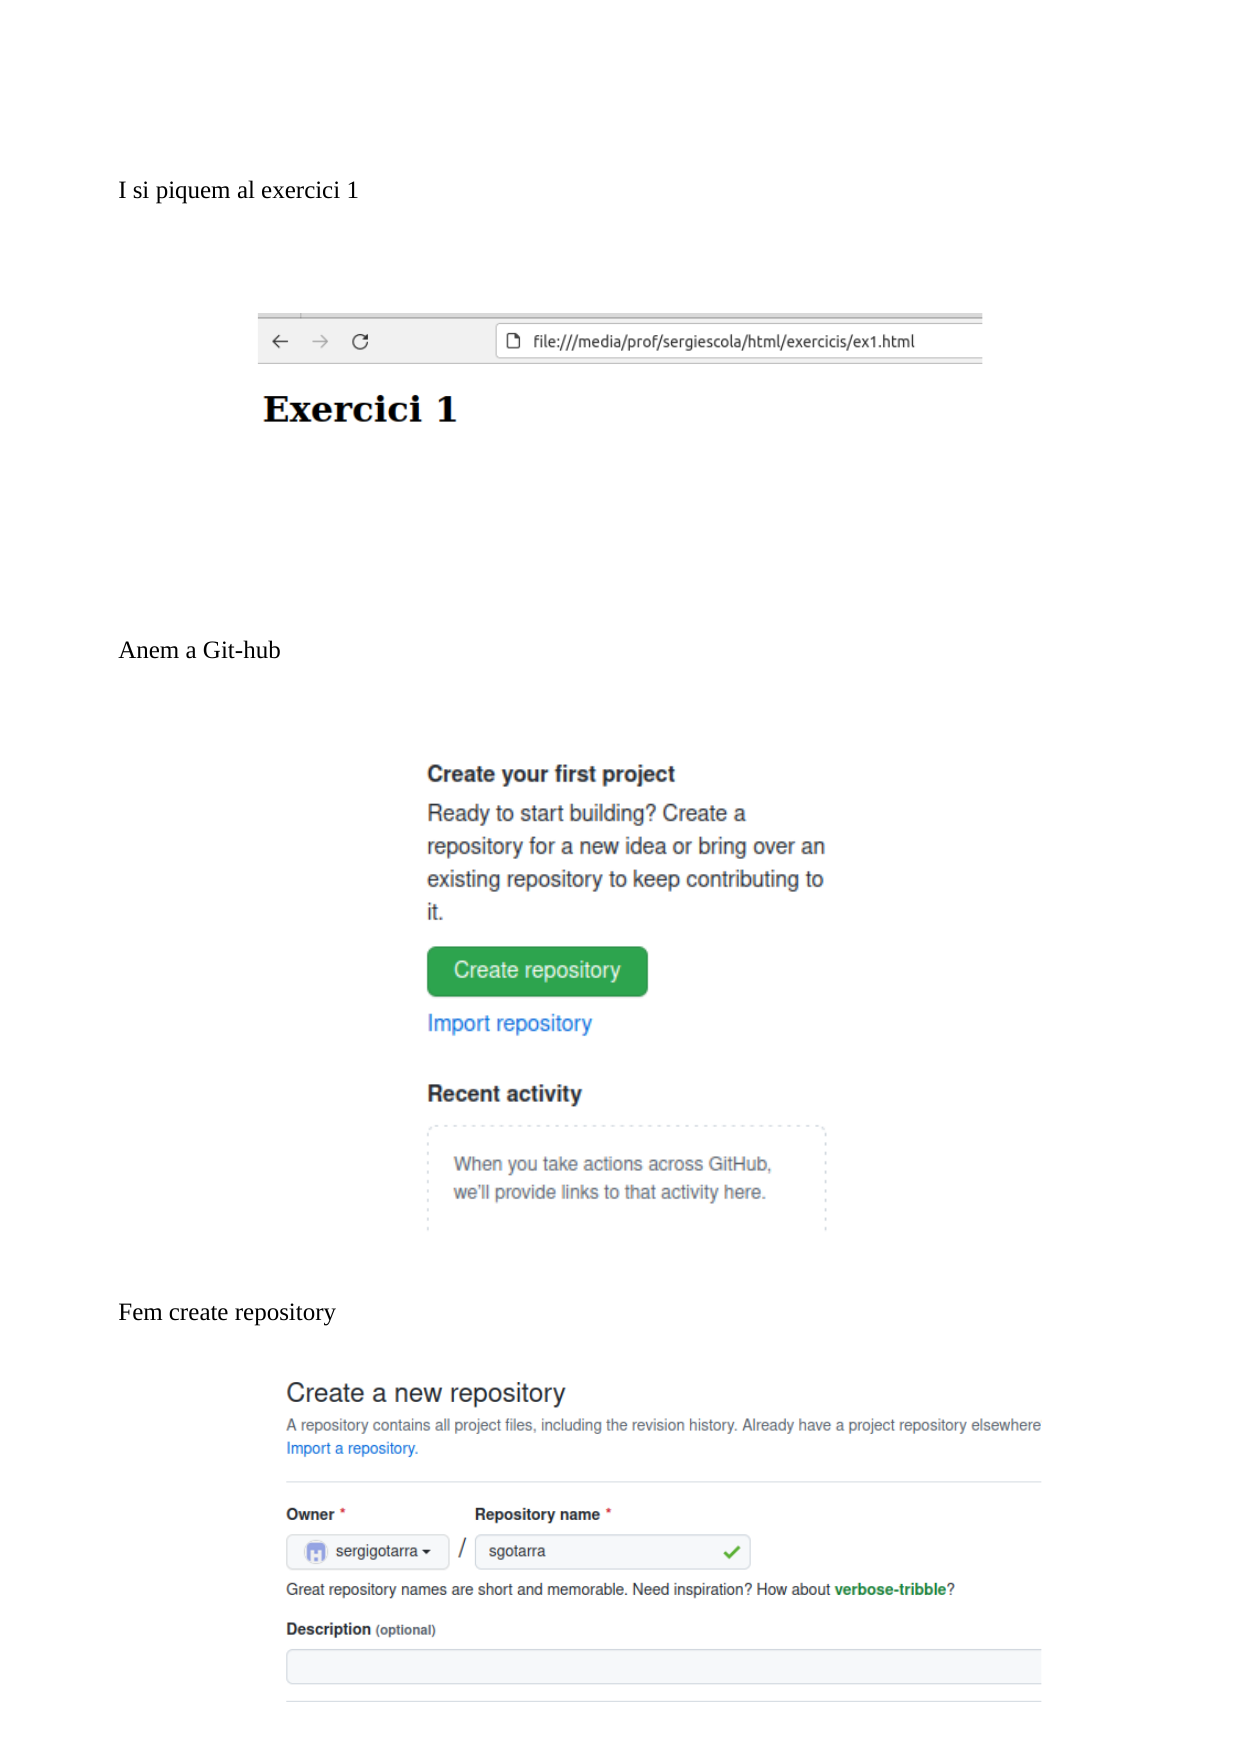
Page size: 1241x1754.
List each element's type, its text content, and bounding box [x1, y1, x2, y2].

text I si piquem al exercici 1 [118, 176, 1122, 204]
picture [144, 1338, 1042, 1702]
text Anem a Git-hub [118, 636, 1122, 664]
picture [382, 721, 858, 1232]
text Fem create repository [118, 1297, 1122, 1326]
picture [257, 313, 983, 588]
